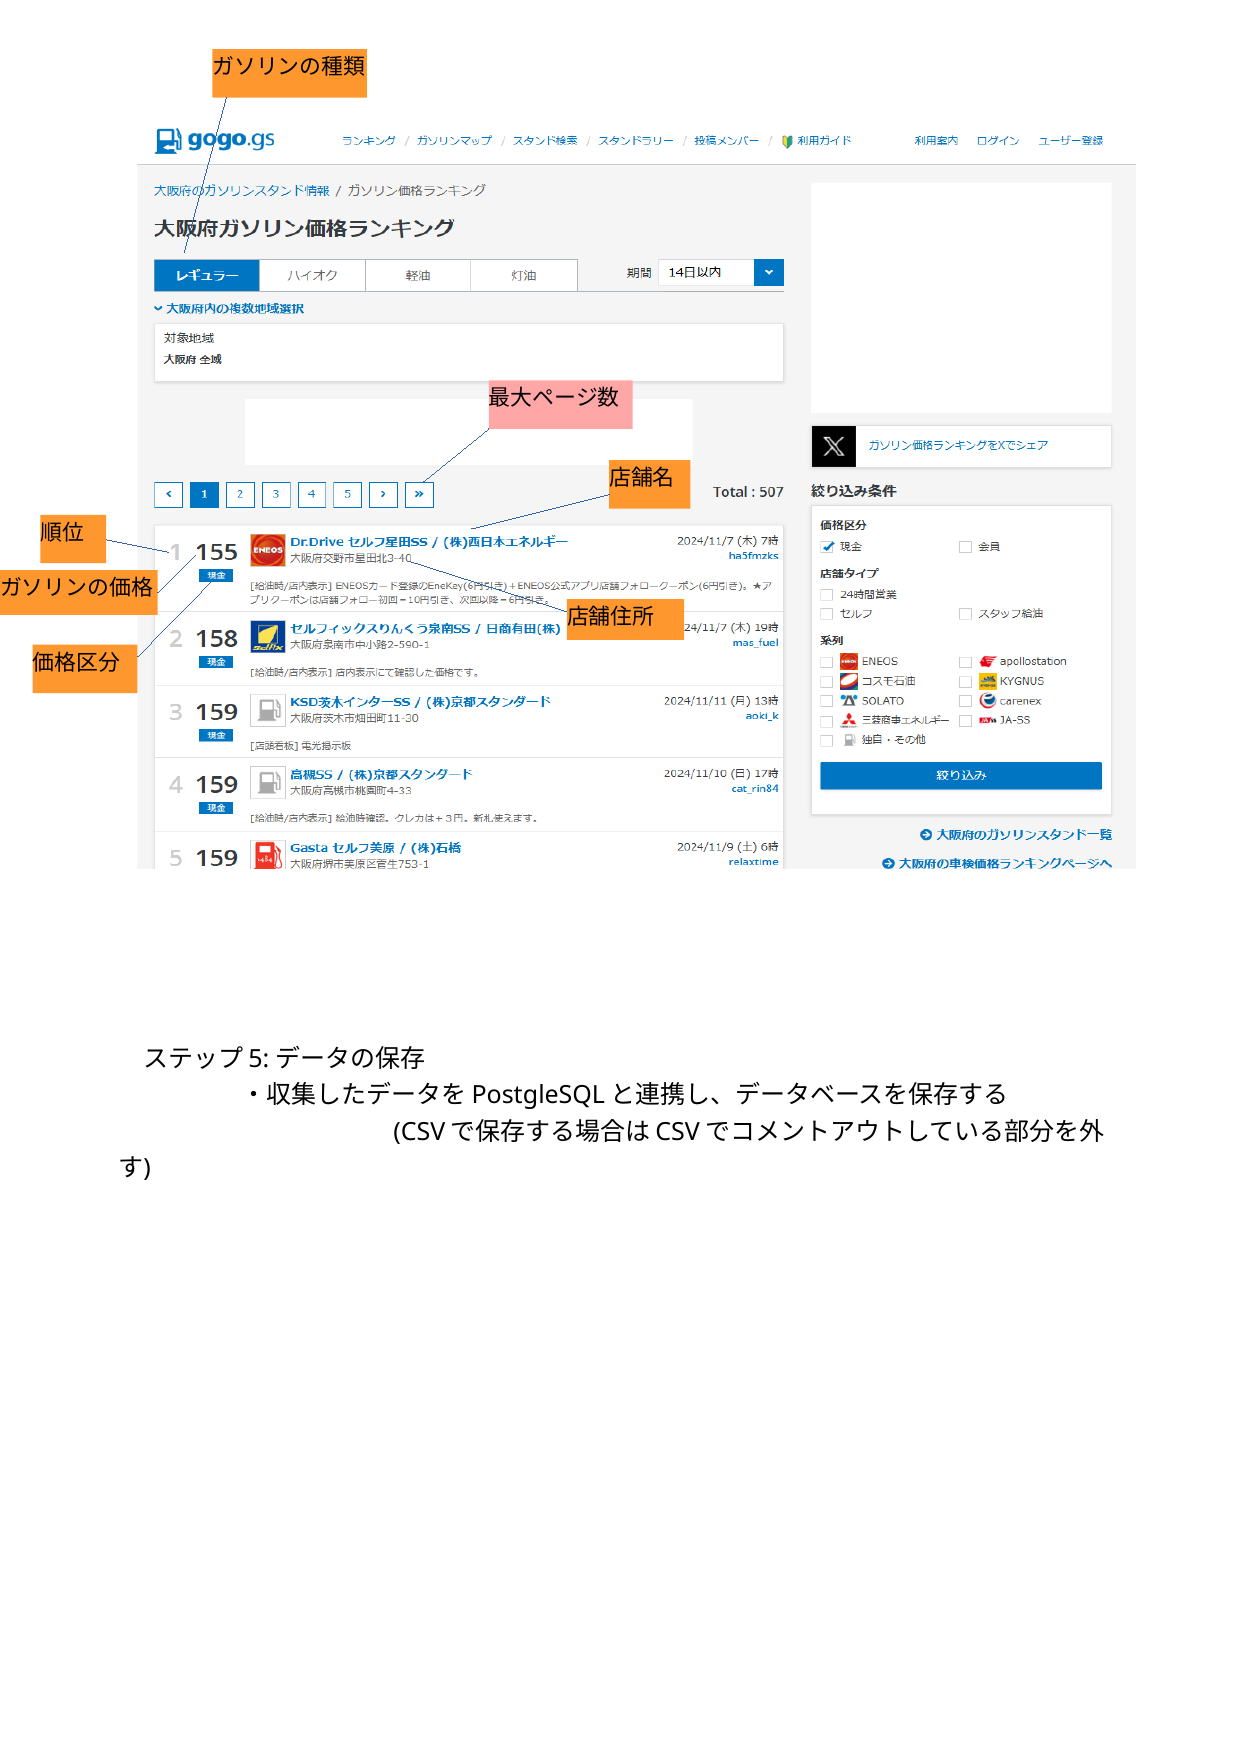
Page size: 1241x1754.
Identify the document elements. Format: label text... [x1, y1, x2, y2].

text ステップ5: データの保存 [118, 1038, 1122, 1075]
text ・収集したデータをPostgleSQLと連携し、データベースを保存する [118, 1075, 1122, 1111]
picture [137, 121, 1137, 869]
text (CSVで保存する場合はCSVでコメントアウトしている部分を外す) [118, 1111, 1122, 1183]
